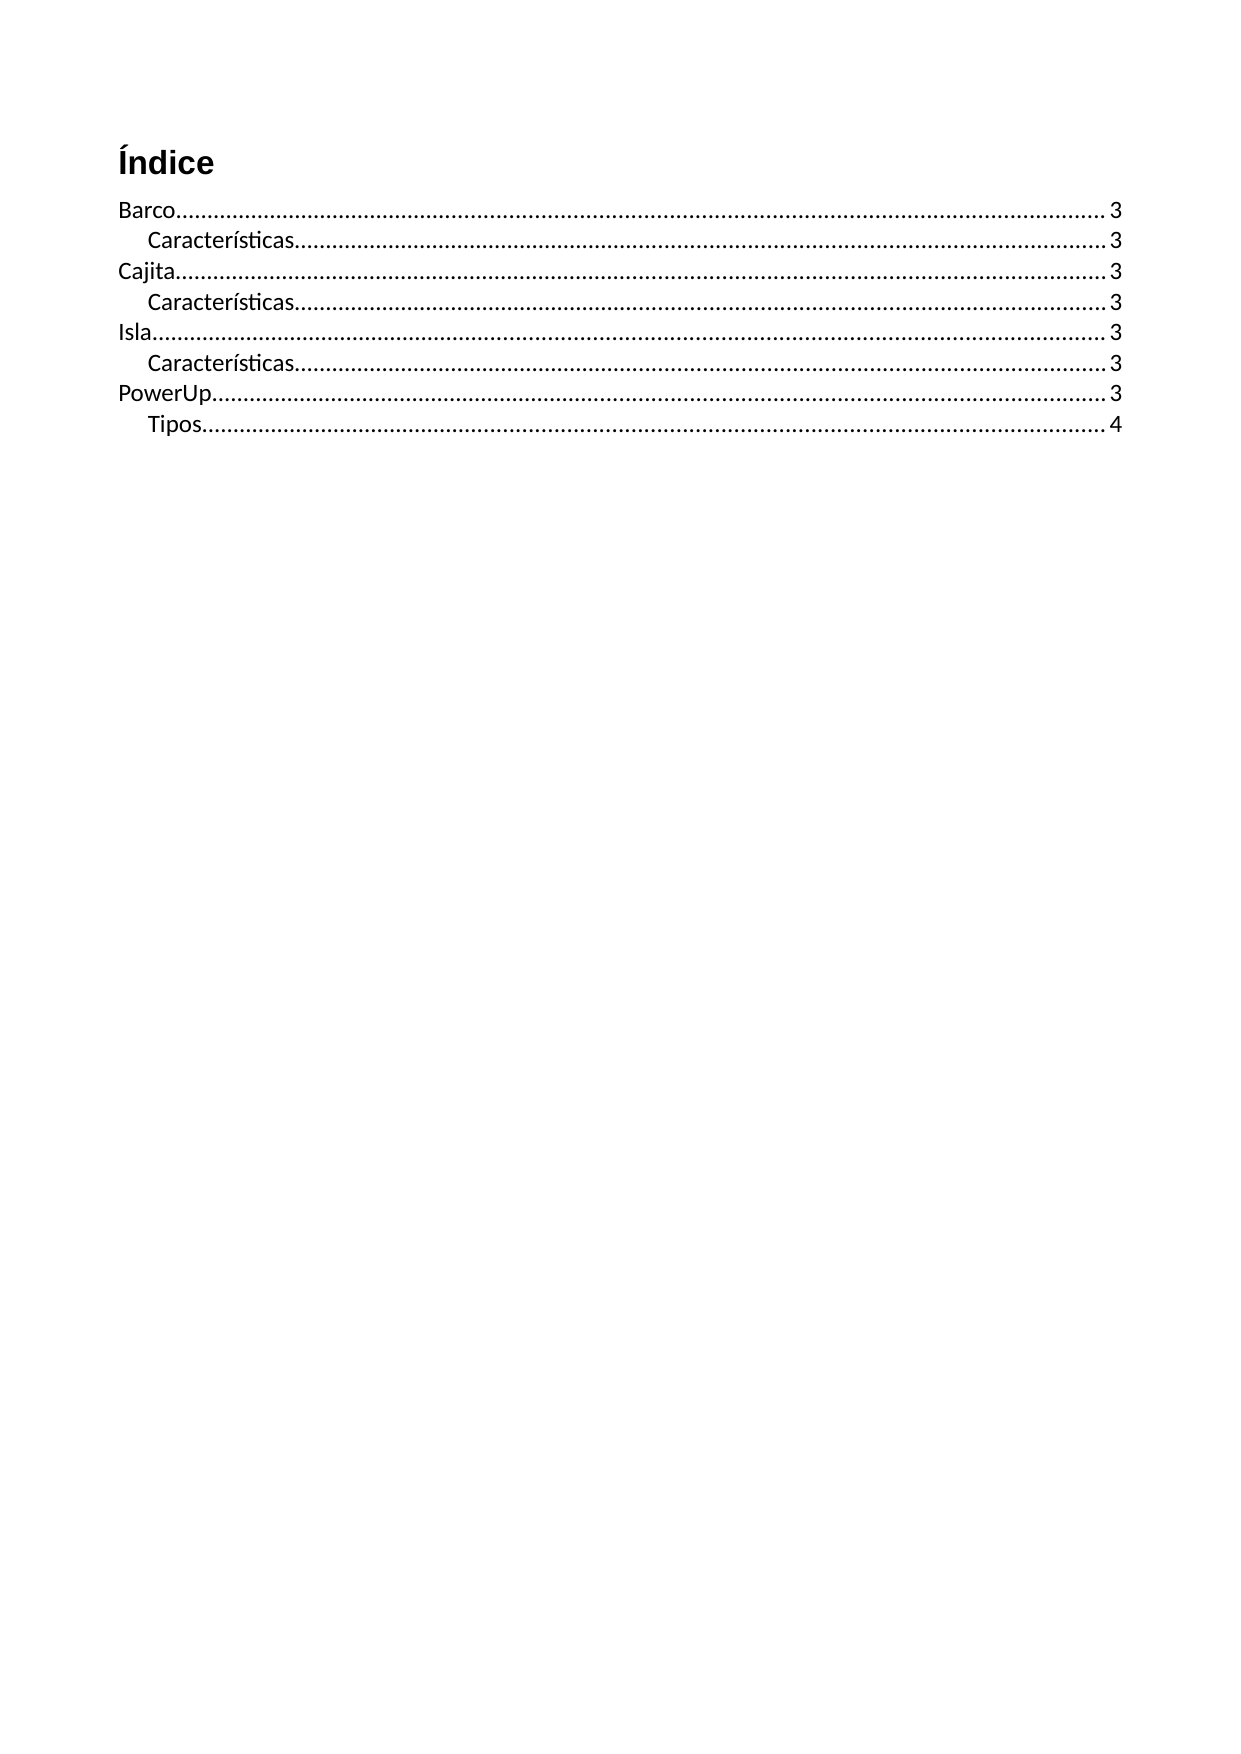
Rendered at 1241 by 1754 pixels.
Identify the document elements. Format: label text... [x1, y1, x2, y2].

text Características 3 [148, 347, 1122, 377]
subtitle Índice [118, 143, 1122, 182]
text PowerUp 3 [118, 377, 1122, 408]
text Características 3 [148, 286, 1122, 316]
text Isla 3 [118, 316, 1122, 347]
text Cajita 3 [118, 255, 1122, 286]
text Tipos 4 [148, 408, 1122, 438]
text Barco 3 [118, 194, 1122, 224]
text Características 3 [148, 224, 1122, 255]
